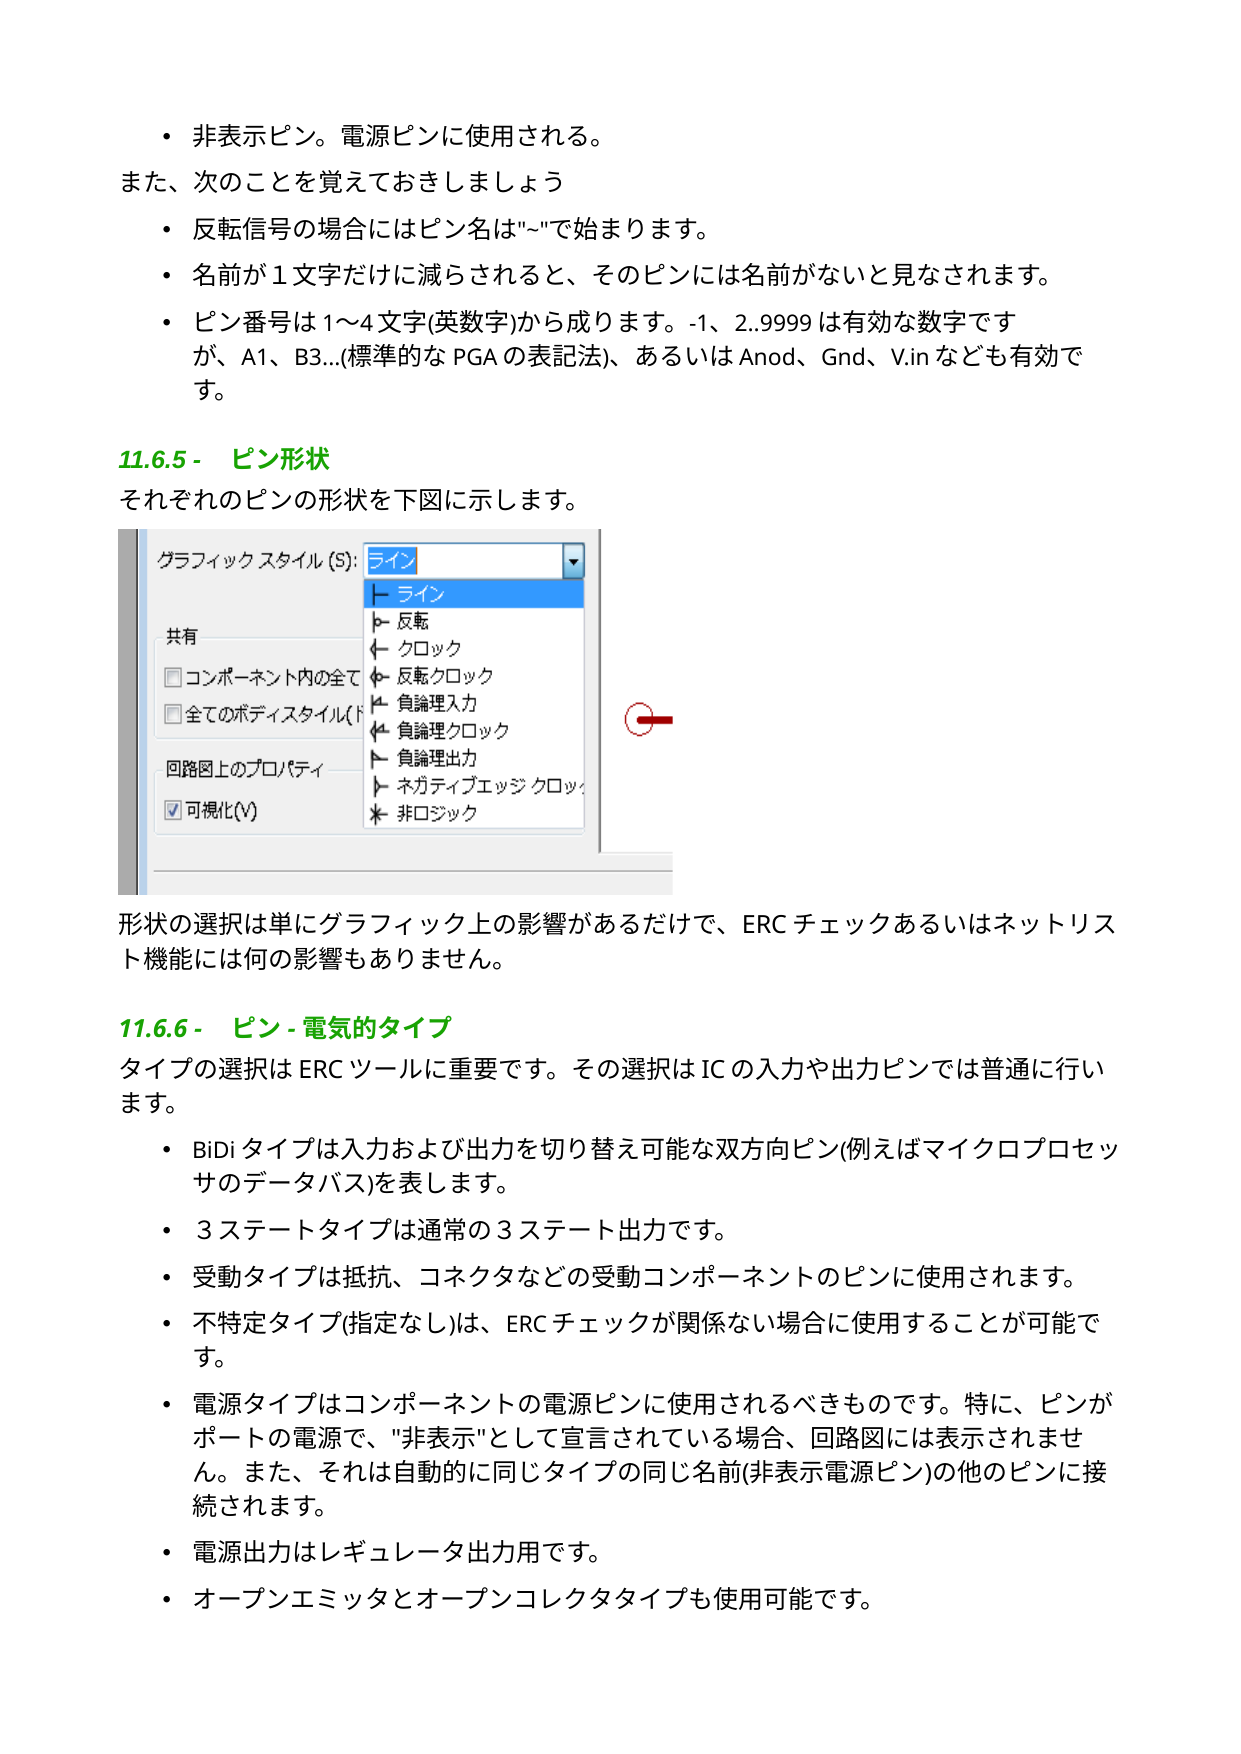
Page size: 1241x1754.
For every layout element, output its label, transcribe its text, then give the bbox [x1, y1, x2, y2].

list 名前が１文字だけに減らされると、そのピンには名前がないと見なされます。 [162, 258, 1122, 292]
list BiDiタイプは入力および出力を切り替え可能な双方向ピン(例えばマイクロプロセッサのデータバス)を表します。 [162, 1132, 1122, 1200]
list 反転信号の場合にはピン名は"~"で始まります。 [162, 211, 1122, 245]
text タイプの選択はERCツールに重要です。その選択はICの入力や出力ピンでは普通に行います。 [118, 1051, 1122, 1119]
list 電源タイプはコンポーネントの電源ピンに使用されるべきものです。特に、ピンがポートの電源で、"非表示"として宣言されている場合、回路図には表示されません。また、それは自動的に同じタイプの同じ名前(非表示電源ピン)の他のピンに接続されます。 [162, 1386, 1122, 1523]
text 形状の選択は単にグラフィック上の影響があるだけで、ERCチェックあるいはネットリスト機能には何の影響もありません。 [118, 907, 1122, 975]
subtitle ピン - 電気的タイプ [118, 1011, 1122, 1045]
list 非表示ピン。電源ピンに使用される。 [162, 118, 1122, 152]
list ３ステートタイプは通常の３ステート出力です。 [162, 1213, 1122, 1247]
picture [118, 529, 673, 895]
list 不特定タイプ(指定なし)は、ERCチェックが関係ない場合に使用することが可能です。 [162, 1306, 1122, 1374]
text それぞれのピンの形状を下図に示します。 [118, 483, 1122, 517]
subtitle ピン形状 [118, 442, 1122, 476]
list 電源出力はレギュレータ出力用です。 [162, 1535, 1122, 1569]
list 受動タイプは抵抗、コネクタなどの受動コンポーネントのピンに使用されます。 [162, 1259, 1122, 1293]
list オープンエミッタとオープンコレクタタイプも使用可能です。 [162, 1582, 1122, 1616]
text また、次のことを覚えておきしましょう [118, 165, 1122, 199]
list ピン番号は1～4文字(英数字)から成ります。-1、2..9999は有効な数字ですが、A1、B3...(標準的なPGAの表記法)、あるいはAnod、Gnd、V.inなども有効です。 [162, 304, 1122, 407]
